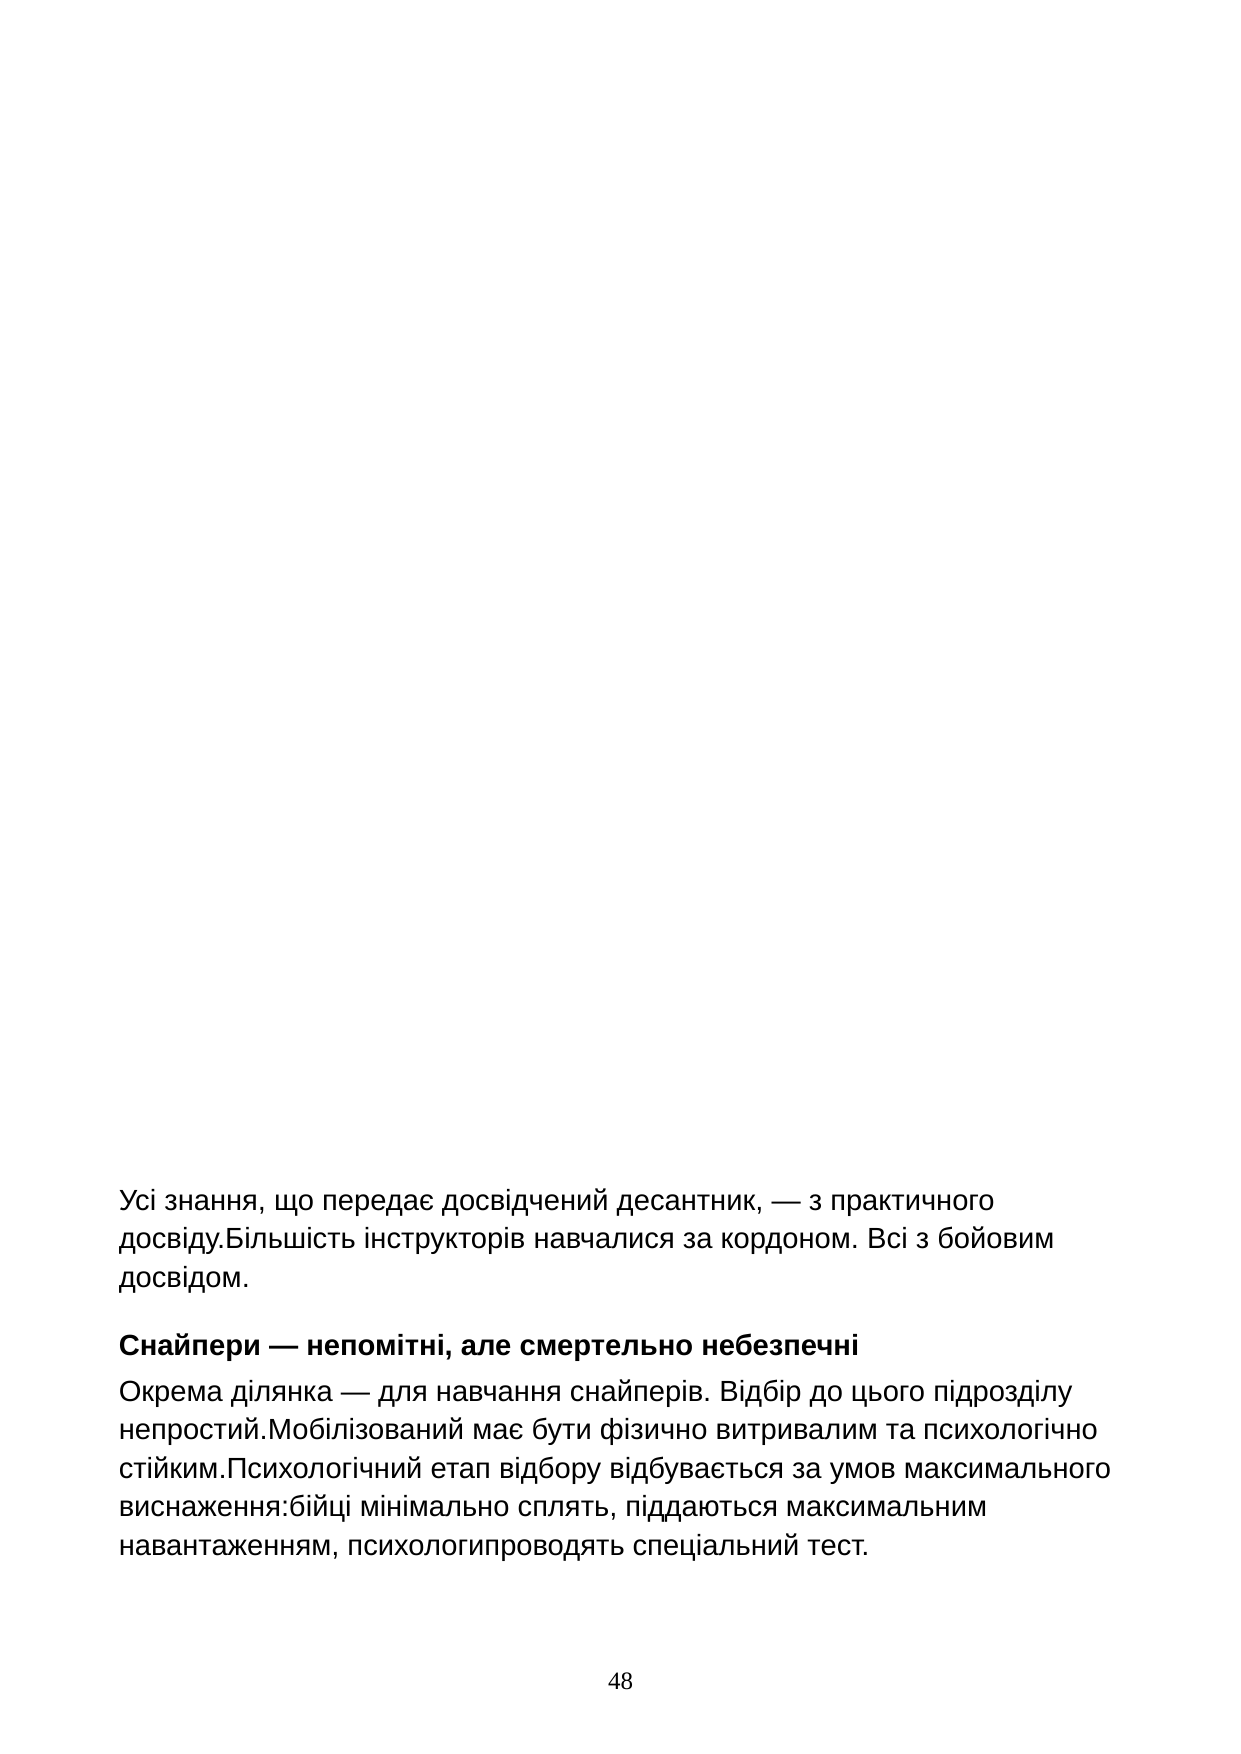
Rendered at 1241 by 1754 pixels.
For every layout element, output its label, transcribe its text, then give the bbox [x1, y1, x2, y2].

text Усі знання, що передає досвідчений десантник, — з практичного досвіду.Більшість інструкторів навчалися за кордоном. Всі з бойовим досвідом. [118, 1183, 1122, 1293]
text Окрема ділянка — для навчання снайперів. Відбір до цього підрозділу непростий.Мобілізований має бути фізично витривалим та психологічно стійким.Психологічний етап відбору відбувається за умов максимального виснаження:бійці мінімально сплять, піддаються максимальним навантаженням, психологипроводять спеціальний тест. [118, 1374, 1122, 1561]
subtitle Снайпери — непомітні, але смертельно небезпечні [118, 1328, 1122, 1361]
